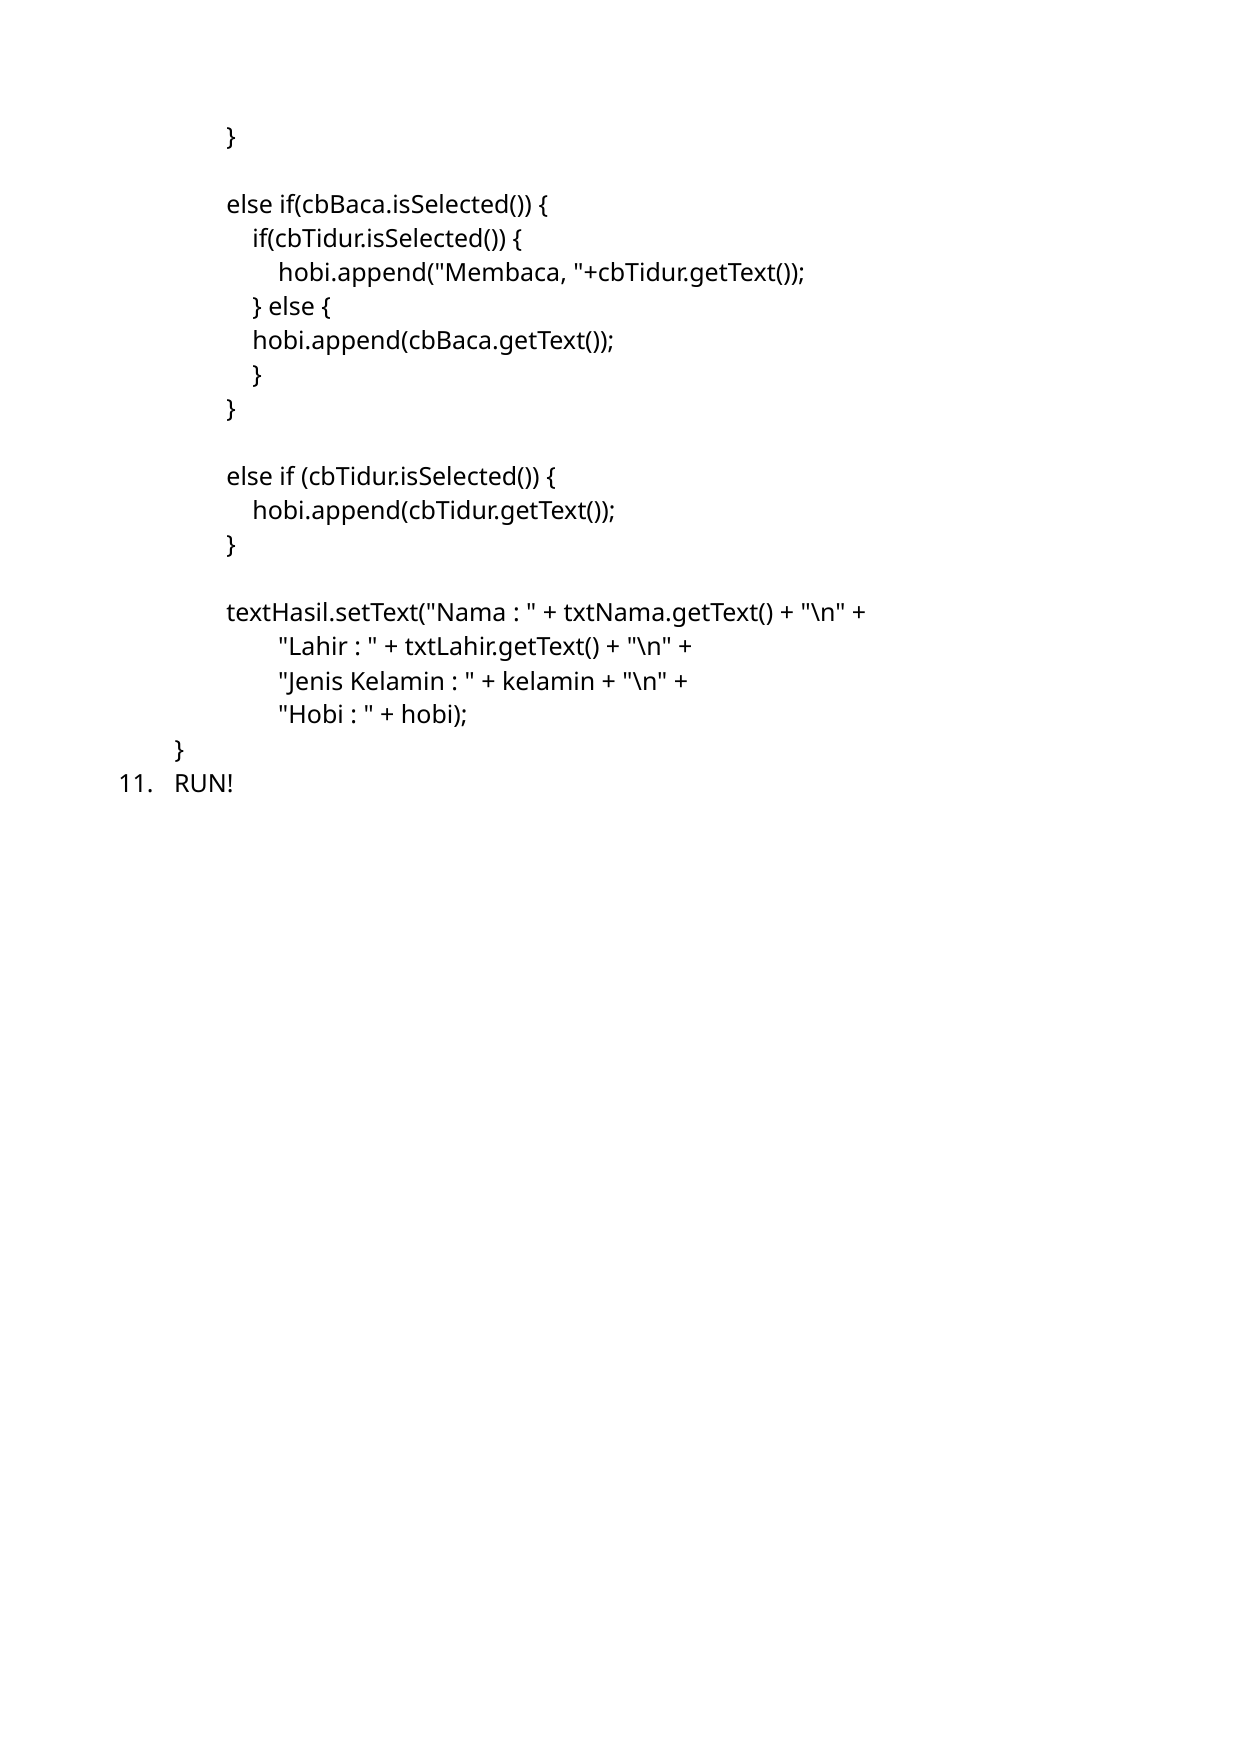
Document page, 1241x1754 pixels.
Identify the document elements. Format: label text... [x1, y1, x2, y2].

text else if(cbBaca.isSelected()) { [174, 186, 1122, 220]
text } else { [174, 288, 1122, 322]
text "Lahir : " + txtLahir.getText() + "\n" + [174, 629, 1122, 663]
text "Hobi : " + hobi); [174, 697, 1122, 731]
text else if (cbTidur.isSelected()) { [174, 459, 1122, 493]
text } [174, 527, 1122, 561]
text "Jenis Kelamin : " + kelamin + "\n" + [174, 663, 1122, 697]
text } [174, 731, 1122, 765]
text hobi.append(cbTidur.getText()); [174, 493, 1122, 527]
text hobi.append(cbBaca.getText()); [174, 322, 1122, 357]
text hobi.append("Membaca, "+cbTidur.getText()); [174, 254, 1122, 288]
text if(cbTidur.isSelected()) { [174, 220, 1122, 254]
text textHasil.setText("Nama : " + txtNama.getText() + "\n" + [174, 595, 1122, 629]
text } [174, 357, 1122, 391]
text } [174, 391, 1122, 425]
text } [174, 118, 1122, 152]
text 11. RUN! [118, 765, 1122, 799]
